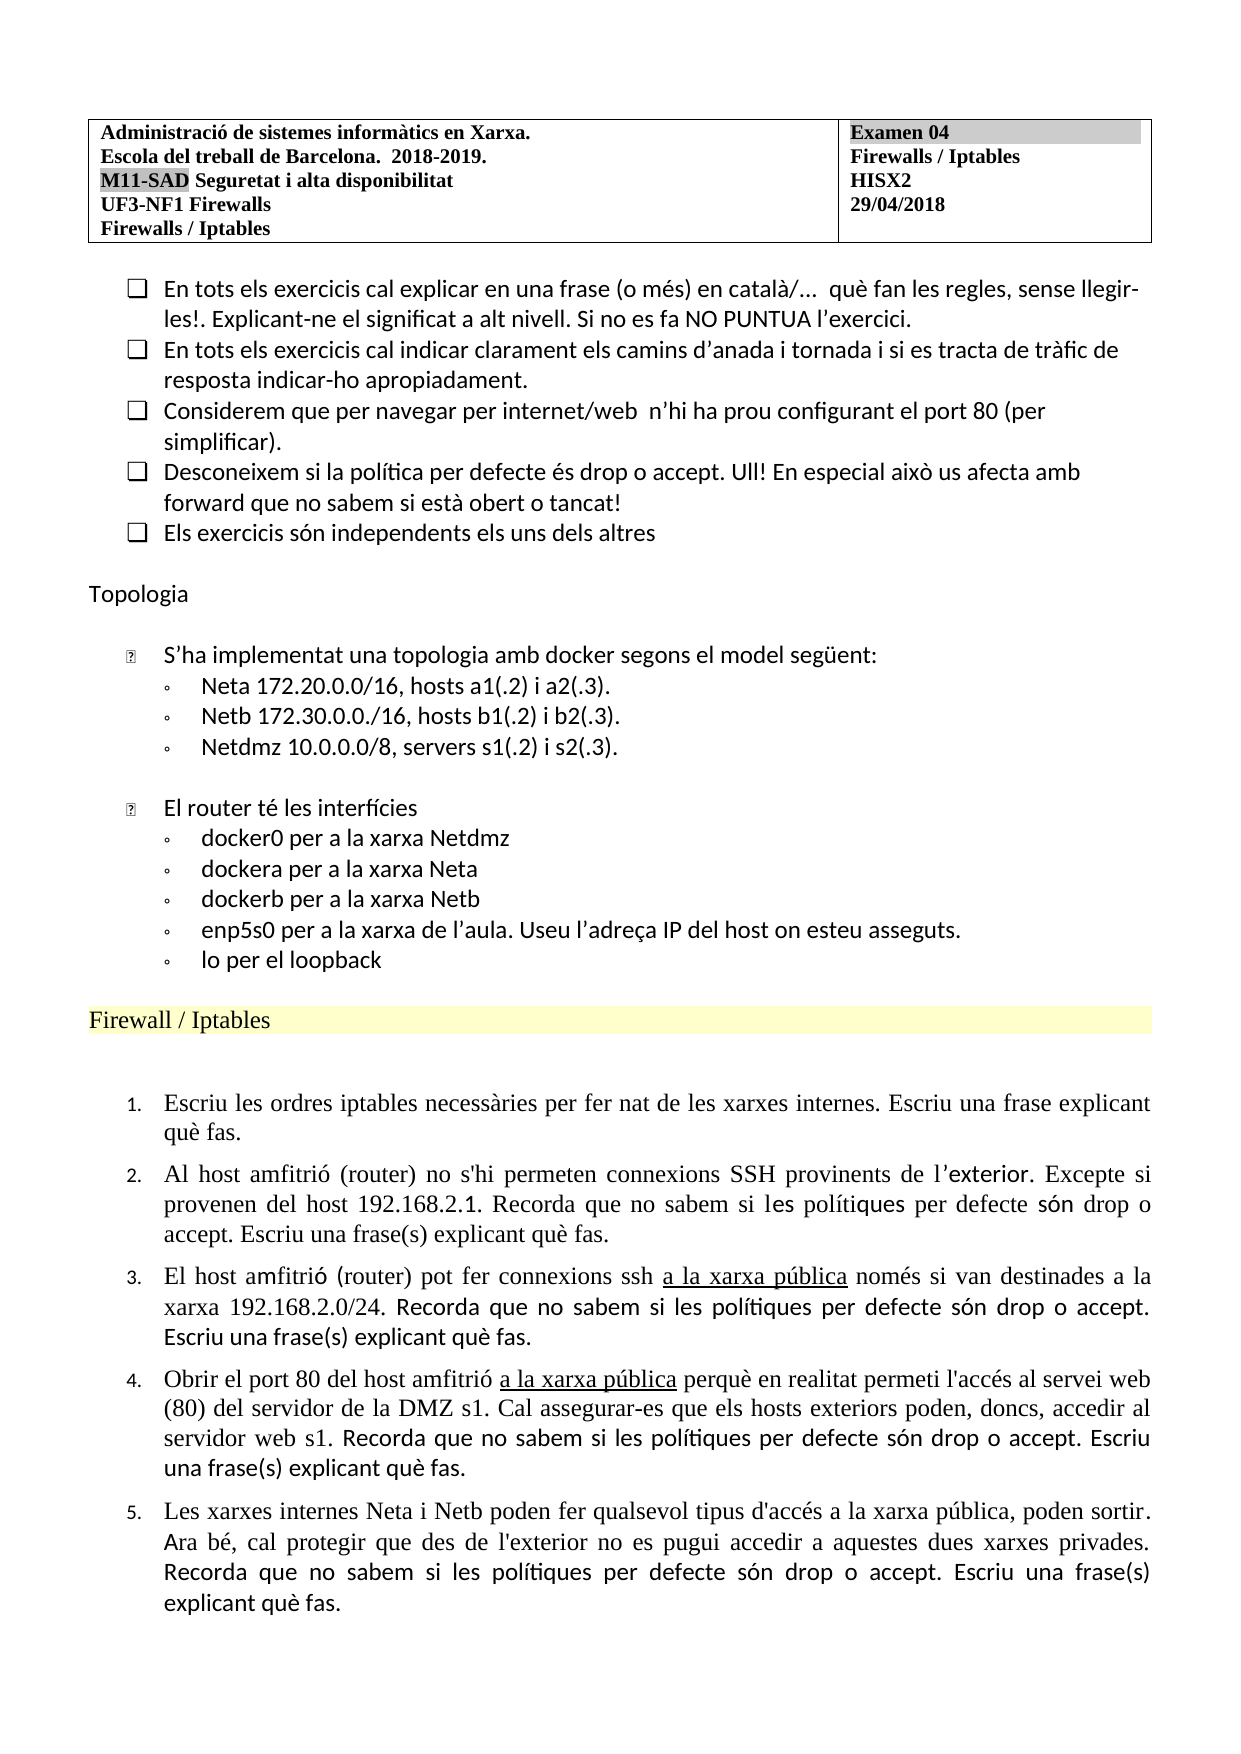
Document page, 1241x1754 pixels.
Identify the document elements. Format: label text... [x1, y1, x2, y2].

text Topologia [89, 578, 1152, 609]
list lo per el loopback [164, 944, 1152, 975]
list Escriu les ordres iptables necessàries per fer nat de les xarxes internes. Escriu una frase explicant què fas. [126, 1088, 1152, 1146]
list Els exercicis són independents els uns dels altres [126, 517, 1152, 548]
text Firewall / Iptables [89, 1006, 1152, 1034]
list El router té les interfícies [126, 792, 1152, 822]
list Les xarxes internes Neta i Netb poden fer qualsevol tipus d'accés a la xarxa pública, poden sortir. Ara bé, cal protegir que des de l'exterior no es pugui accedir a aquestes dues xarxes privades. Recorda que no sabem si les polítiques per defecte són drop o accept. Escriu una frase(s) explicant què fas. [126, 1496, 1152, 1618]
list En tots els exercicis cal indicar clarament els camins d’anada i tornada i si es tracta de tràfic de resposta indicar-ho apropiadament. [126, 334, 1152, 395]
list Neta 172.20.0.0/16, hosts a1(.2) i a2(.3). [164, 670, 1152, 700]
list dockerb per a la xarxa Netb [164, 883, 1152, 914]
list Desconeixem si la política per defecte és drop o accept. Ull! En especial això us afecta amb forward que no sabem si està obert o tancat! [126, 456, 1152, 517]
list Netb 172.30.0.0./16, hosts b1(.2) i b2(.3). [164, 700, 1152, 731]
table_header Administració de sistemes informàtics en Xarxa. Escola del treball de Barcelona. 2018-2019. M11-SAD Seguretat i alta disponibilitat UF3-NF1 Firewalls Firewalls / Iptables [89, 120, 838, 242]
list El host amfitrió (router) pot fer connexions ssh a la xarxa pública només si van destinades a la xarxa 192.168.2.0/24. Recorda que no sabem si les polítiques per defecte són drop o accept. Escriu una frase(s) explicant què fas. [126, 1260, 1152, 1352]
list Al host amfitrió (router) no s'hi permeten connexions SSH provinents de l’exterior. Excepte si provenen del host 192.168.2.1. Recorda que no sabem si les polítiques per defecte són drop o accept. Escriu una frase(s) explicant què fas. [126, 1158, 1152, 1248]
list S’ha implementat una topologia amb docker segons el model següent: [126, 639, 1152, 670]
table_header Examen 04 Firewalls / Iptables HISX2 29/04/2018 [839, 120, 1151, 242]
list Netdmz 10.0.0.0/8, servers s1(.2) i s2(.3). [164, 731, 1152, 761]
list docker0 per a la xarxa Netdmz [164, 822, 1152, 853]
list enp5s0 per a la xarxa de l’aula. Useu l’adreça IP del host on esteu asseguts. [164, 914, 1152, 944]
list dockera per a la xarxa Neta [164, 853, 1152, 883]
list Considerem que per navegar per internet/web n’hi ha prou configurant el port 80 (per simplificar). [126, 395, 1152, 456]
list En tots els exercicis cal explicar en una frase (o més) en català/... què fan les regles, sense llegir-les!. Explicant-ne el significat a alt nivell. Si no es fa NO PUNTUA l’exercici. [126, 273, 1152, 334]
list Obrir el port 80 del host amfitrió a la xarxa pública perquè en realitat permeti l'accés al servei web (80) del servidor de la DMZ s1. Cal assegurar-es que els hosts exteriors poden, doncs, accedir al servidor web s1. Recorda que no sabem si les polítiques per defecte són drop o accept. Escriu una frase(s) explicant què fas. [126, 1364, 1152, 1483]
